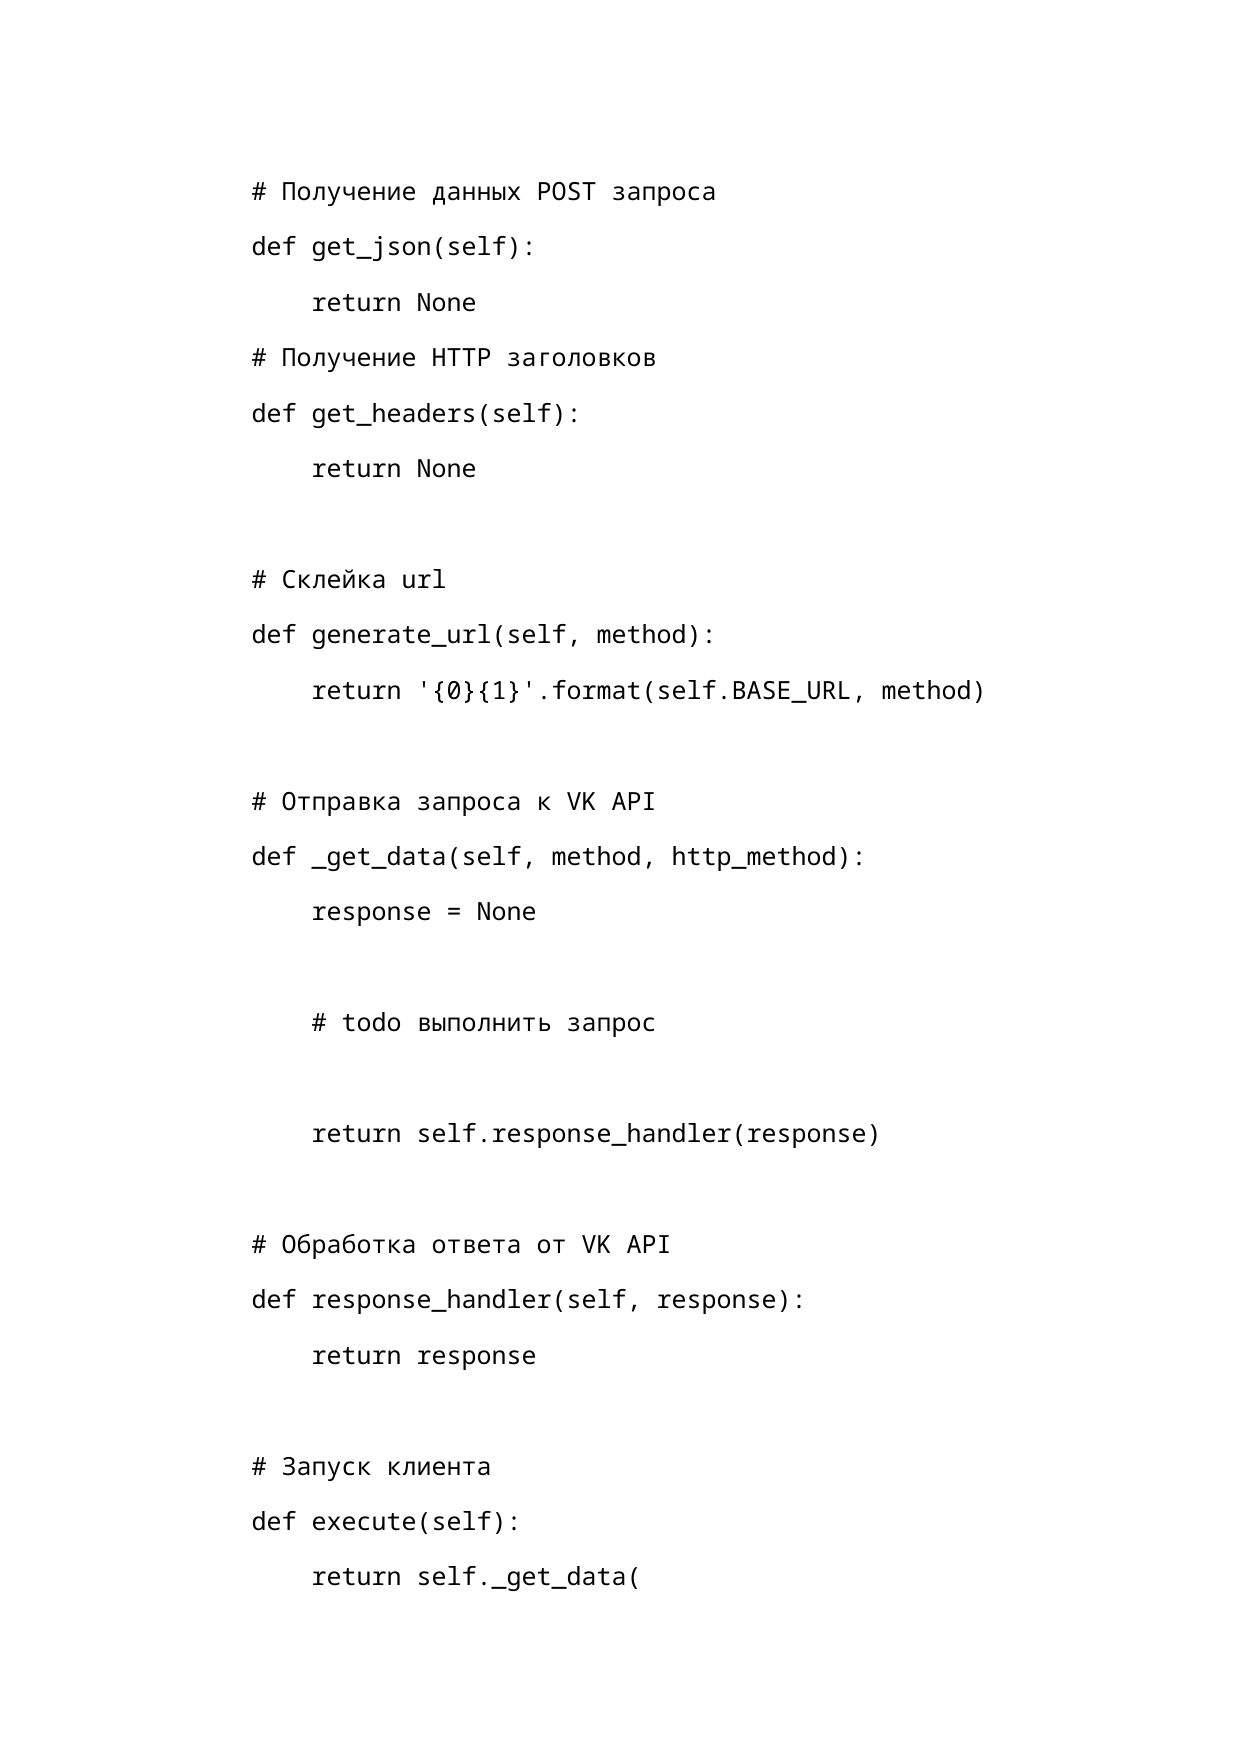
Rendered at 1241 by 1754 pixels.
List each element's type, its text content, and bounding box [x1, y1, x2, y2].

text return None [118, 284, 1122, 318]
text return None [118, 451, 1122, 485]
text return self.response_handler(response) [118, 1116, 1122, 1150]
text def get_json(self): [118, 229, 1122, 263]
text # Обработка ответа от VK API [118, 1226, 1122, 1261]
text # Склейка url [118, 561, 1122, 596]
text # Отправка запроса к VK API [118, 783, 1122, 817]
text def _get_data(self, method, http_method): [118, 838, 1122, 873]
text return self._get_data( [118, 1559, 1122, 1593]
text def generate_url(self, method): [118, 617, 1122, 651]
text response = None [118, 894, 1122, 928]
text # todo выполнить запрос [118, 1005, 1122, 1039]
text # Получение HTTP заголовков [118, 340, 1122, 374]
text def get_headers(self): [118, 395, 1122, 429]
text def execute(self): [118, 1503, 1122, 1538]
text def response_handler(self, response): [118, 1282, 1122, 1316]
text return response [118, 1337, 1122, 1371]
text # Получение данных POST запроса [118, 173, 1122, 208]
text return '{0}{1}'.format(self.BASE_URL, method) [118, 672, 1122, 706]
text # Запуск клиента [118, 1448, 1122, 1482]
